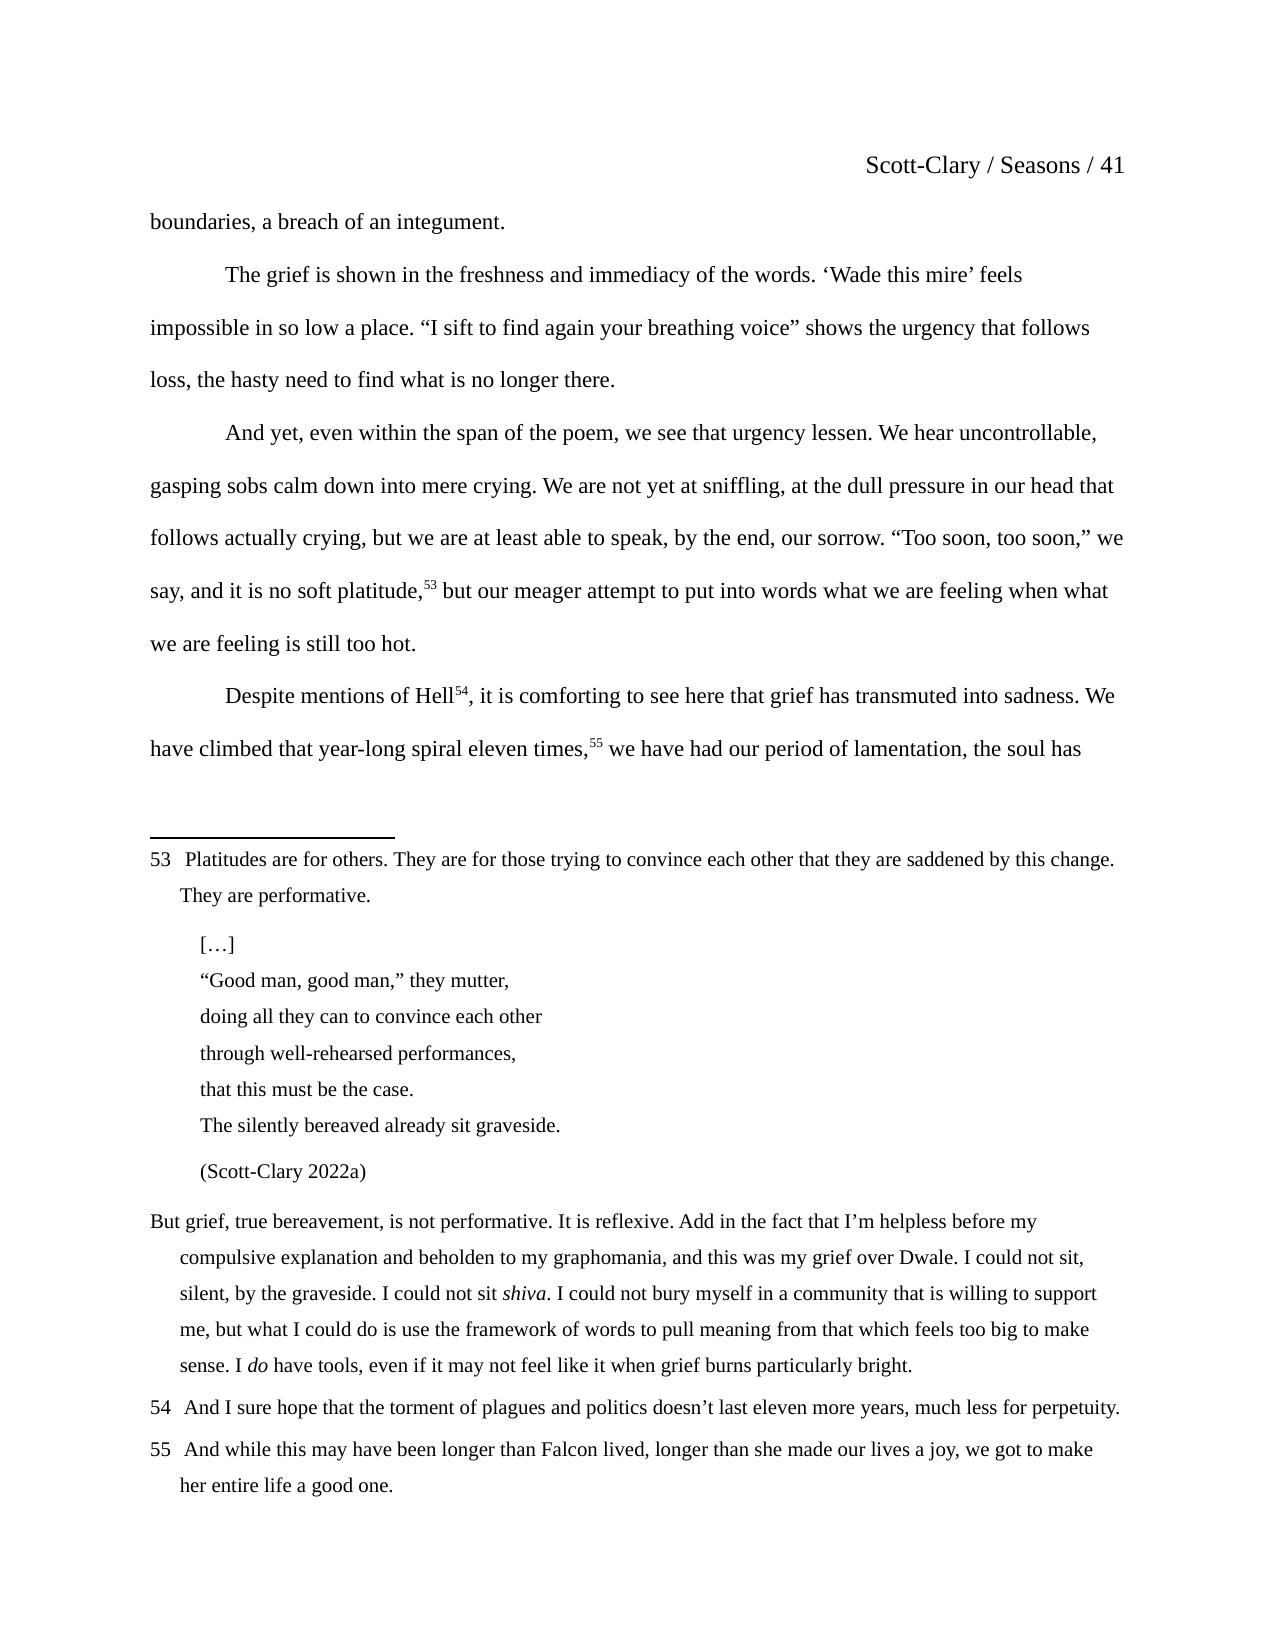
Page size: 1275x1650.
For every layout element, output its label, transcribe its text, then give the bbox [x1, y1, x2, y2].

text (Scott-Clary 2022a) [200, 1159, 1075, 1183]
text And while this may have been longer than Falcon lived, longer than she made our lives a joy, we got to make her entire life a good one. [147, 1434, 1128, 1500]
text […] “Good man, good man,” they mutter, doing all they can to convince each other through well-rehearsed performances, that this must be the case. The silently bereaved already sit graveside. [200, 932, 1075, 1137]
text And I sure hope that the torment of plagues and politics doesn’t last eleven more years, much less for perpetuity. [147, 1392, 1128, 1422]
text boundaries, a breach of an integument. [150, 208, 1125, 234]
text But grief, true bereavement, is not performative. It is reflexive. Add in the fact that I’m helpless before my compulsive explanation and beholden to my graphomania, and this was my grief over Dwale. I could not sit, silent, by the graveside. I could not sit shiva. I could not bury myself in a community that is willing to support me, but what I could do is use the framework of words to pull meaning from that which feels too big to make sense. I do have tools, even if it may not feel like it when grief burns particularly bright. [147, 1206, 1128, 1380]
text And yet, even within the span of the poem, we see that urgency lessen. We hear uncontrollable, gasping sobs calm down into mere crying. We are not yet at sniffling, at the dull pressure in our head that follows actually crying, but we are at least able to speak, by the end, our sorrow. “Too soon, too soon,” we say, and it is no soft platitude, but our meager attempt to put into words what we are feeling when what we are feeling is still too hot. [150, 419, 1125, 656]
text Platitudes are for others. They are for those trying to convince each other that they are saddened by this change. They are performative. [147, 844, 1128, 910]
text The grief is shown in the freshness and immediacy of the words. ‘Wade this mire’ feels impossible in so low a place. “I sift to find again your breathing voice” shows the urgency that follows loss, the hasty need to find what is no longer there. [150, 261, 1125, 393]
text Despite mentions of Hell, it is comforting to see here that grief has transmuted into sadness. We have climbed that year-long spiral eleven times, we have had our period of lamentation, the soul has [150, 683, 1125, 762]
